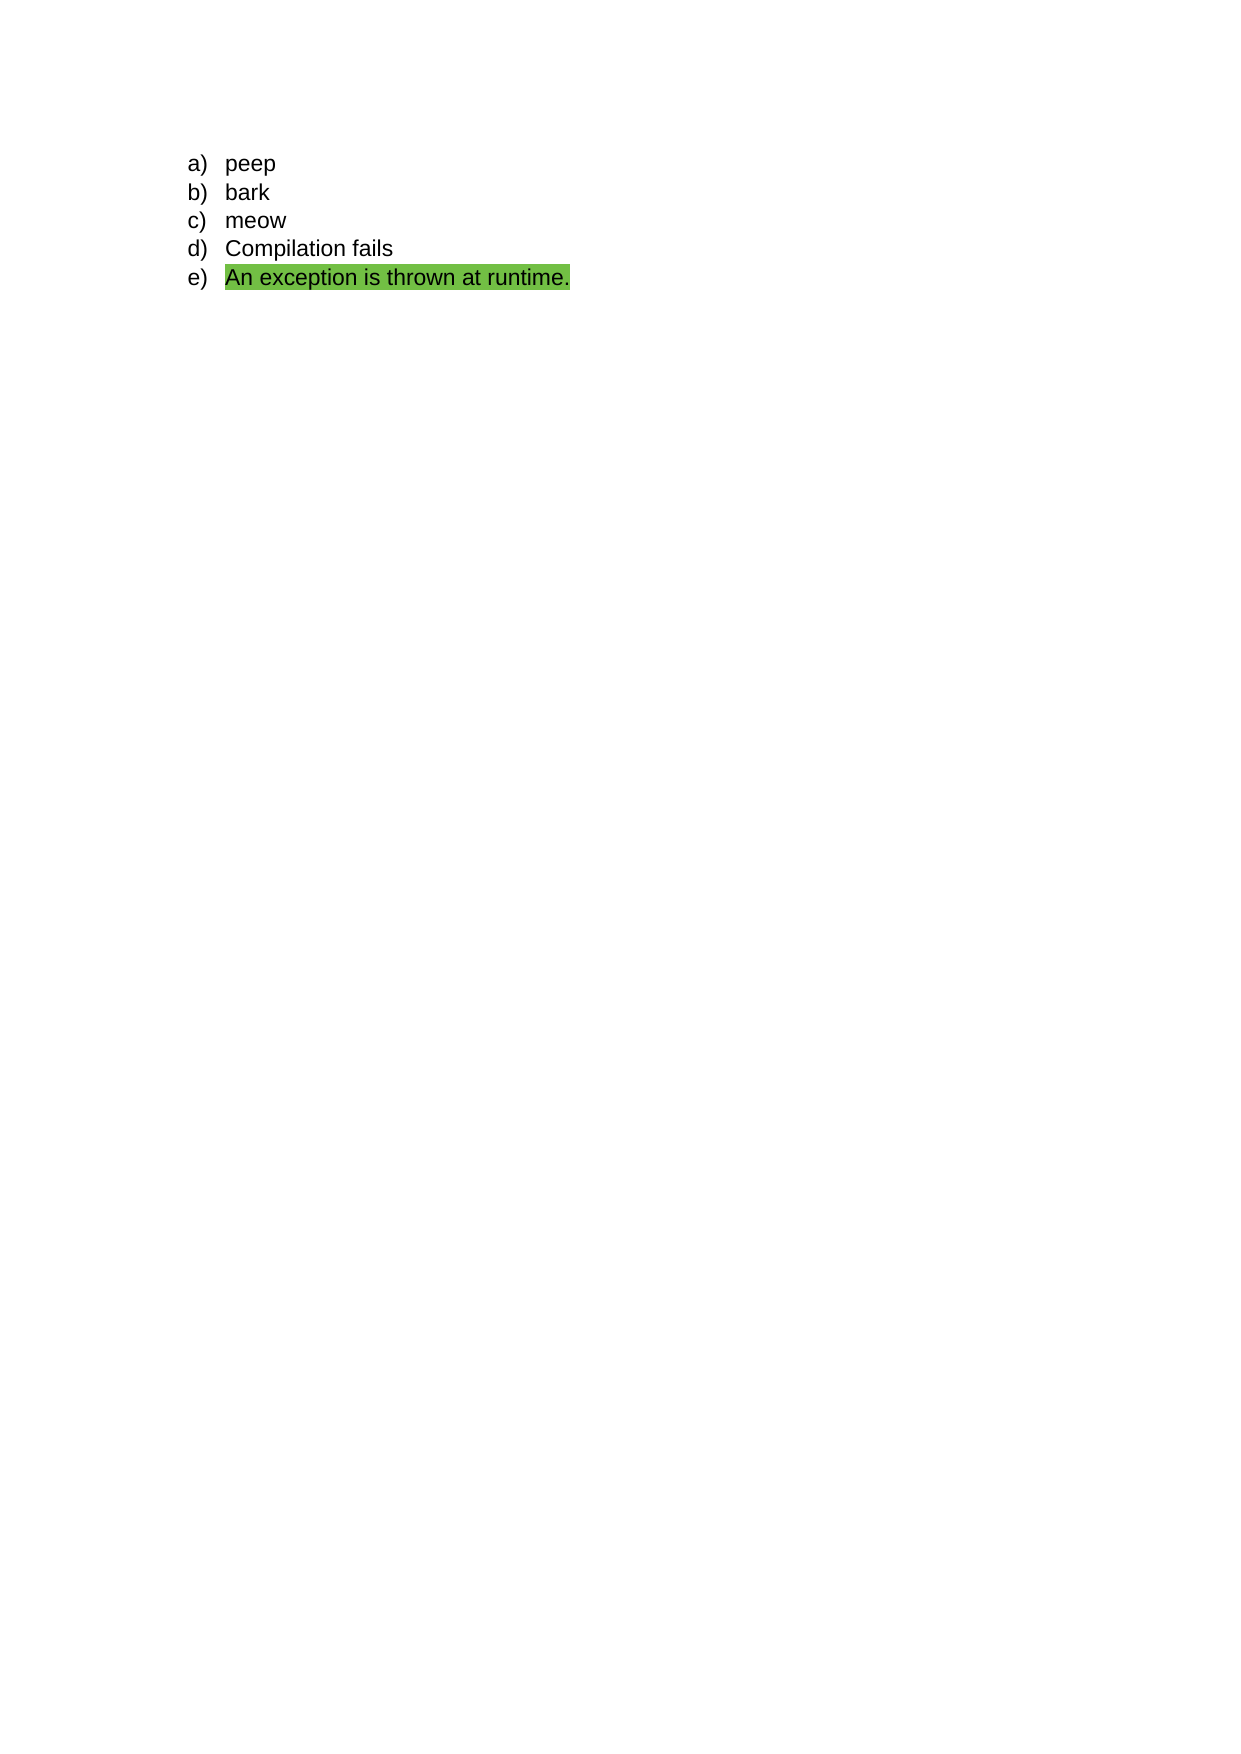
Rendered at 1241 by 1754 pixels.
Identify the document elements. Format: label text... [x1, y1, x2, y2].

list meow [187, 207, 1090, 233]
list Compilation fails [187, 235, 1090, 262]
list An exception is thrown at runtime. [187, 264, 1090, 290]
list peep [187, 150, 1090, 176]
list bark [187, 178, 1090, 205]
